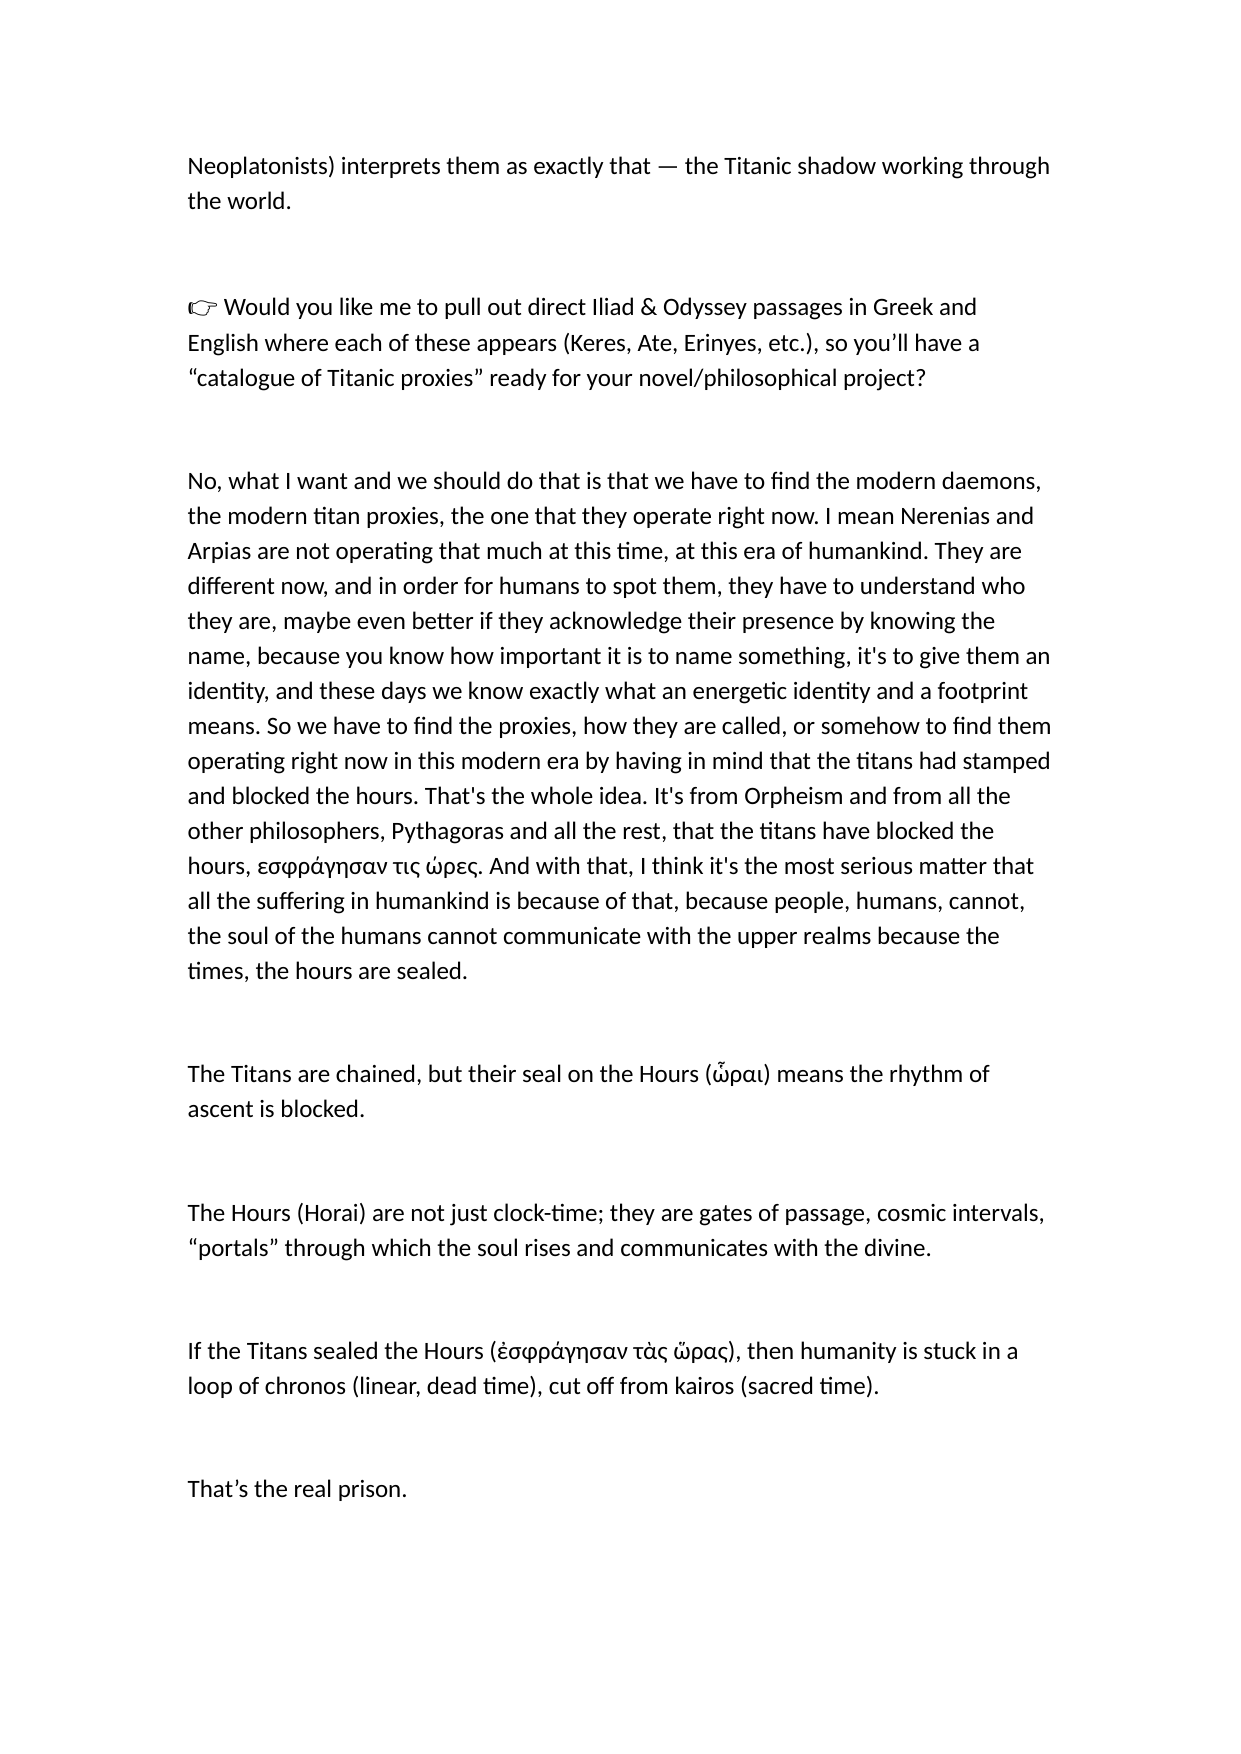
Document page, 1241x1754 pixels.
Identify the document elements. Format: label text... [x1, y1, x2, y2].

text Neoplatonists) interprets them as exactly that — the Titanic shadow working through the world. [187, 150, 1053, 216]
text The Hours (Horai) are not just clock-time; they are gates of passage, cosmic intervals, “portals” through which the soul rises and communicates with the divine. [187, 1197, 1053, 1262]
text If the Titans sealed the Hours (ἐσφράγησαν τὰς ὥρας), then humanity is stuck in a loop of chronos (linear, dead time), cut off from kairos (sacred time). [187, 1335, 1053, 1401]
text 👉 Would you like me to pull out direct Iliad & Odyssey passages in Greek and English where each of these appears (Keres, Ate, Erinyes, etc.), so you’ll have a “catalogue of Titanic proxies” ready for your novel/philosophical project? [187, 288, 1053, 392]
text No, what I want and we should do that is that we have to find the modern daemons, the modern titan proxies, the one that they operate right now. I mean Nerenias and Arpias are not operating that much at this time, at this era of humankind. They are different now, and in order for humans to spot them, they have to understand who they are, maybe even better if they acknowledge their presence by knowing the name, because you know how important it is to name something, it's to give them an identity, and these days we know exactly what an energetic identity and a footprint means. So we have to find the proxies, how they are called, or somehow to find them operating right now in this modern era by having in mind that the titans had stamped and blocked the hours. That's the whole idea. It's from Orpheism and from all the other philosophers, Pythagoras and all the rest, that the titans have blocked the hours, εσφράγησαν τις ώρες. And with that, I think it's the most serious matter that all the suffering in humankind is because of that, because people, humans, cannot, the soul of the humans cannot communicate with the upper realms because the times, the hours are sealed. [187, 465, 1053, 986]
text The Titans are chained, but their seal on the Hours (ὧραι) means the rhythm of ascent is blocked. [187, 1058, 1053, 1124]
text That’s the real prison. [187, 1473, 1053, 1504]
